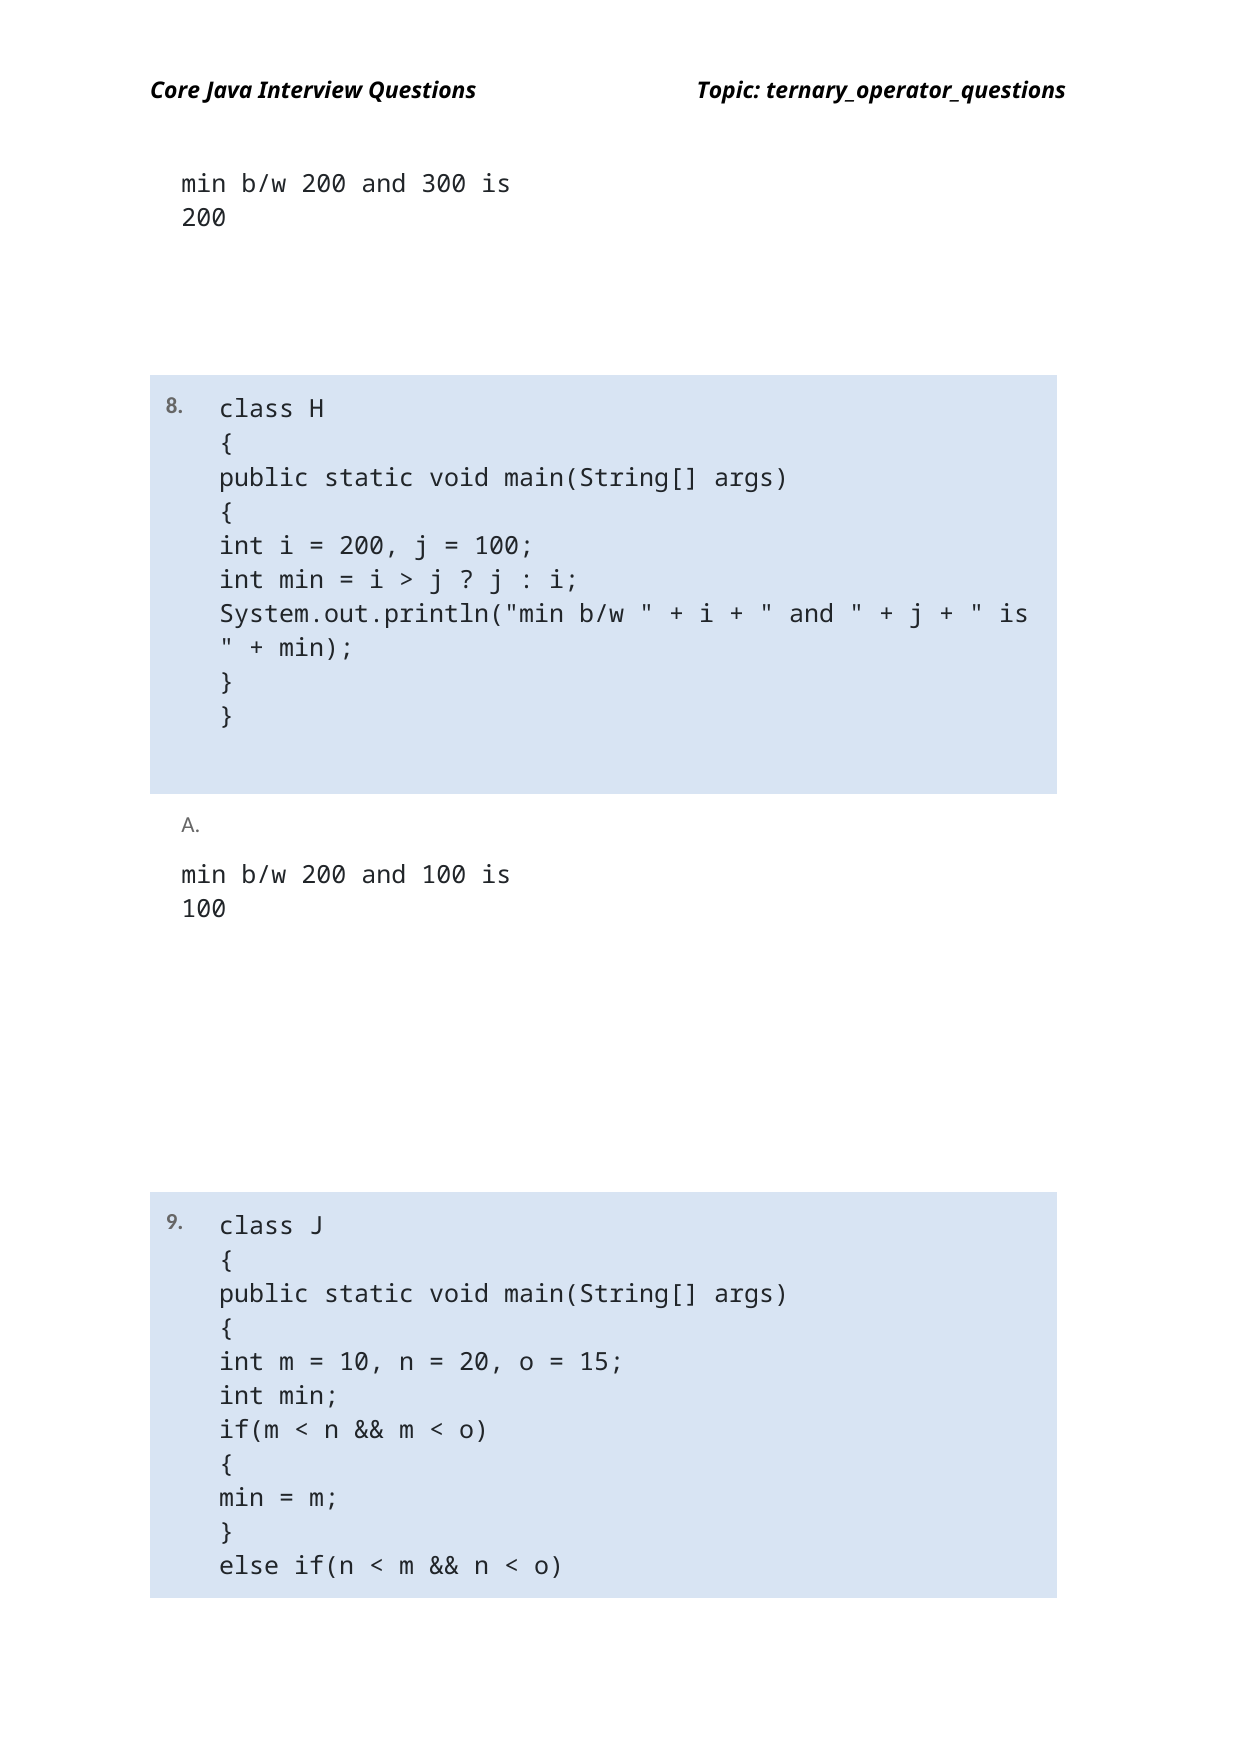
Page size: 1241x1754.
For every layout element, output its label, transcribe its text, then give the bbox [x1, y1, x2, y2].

table_cell [150, 150, 1090, 375]
table_header 9. [150, 1192, 203, 1598]
table_cell 8. [150, 375, 203, 794]
table_header [181, 1027, 552, 1176]
table_header class J { public static void main(String[] args) { int m = 10, n = 20, o = 15; int min; if(m < n && m < o) { min = m; } else if(n < m && n < o) [203, 1192, 1057, 1598]
table_cell [150, 794, 1090, 1192]
table_header min b/w 200 and 300 is 200 [181, 166, 539, 359]
table_cell [1058, 375, 1090, 794]
table_header [1058, 1192, 1090, 1598]
table_header A. min b/w 200 and 100 is 100 [181, 810, 552, 1027]
table_cell class H { public static void main(String[] args) { int i = 200, j = 100; int min = i > j ? j : i; System.out.println("min b/w " + i + " and " + j + " is " + min); } } [203, 375, 1057, 794]
